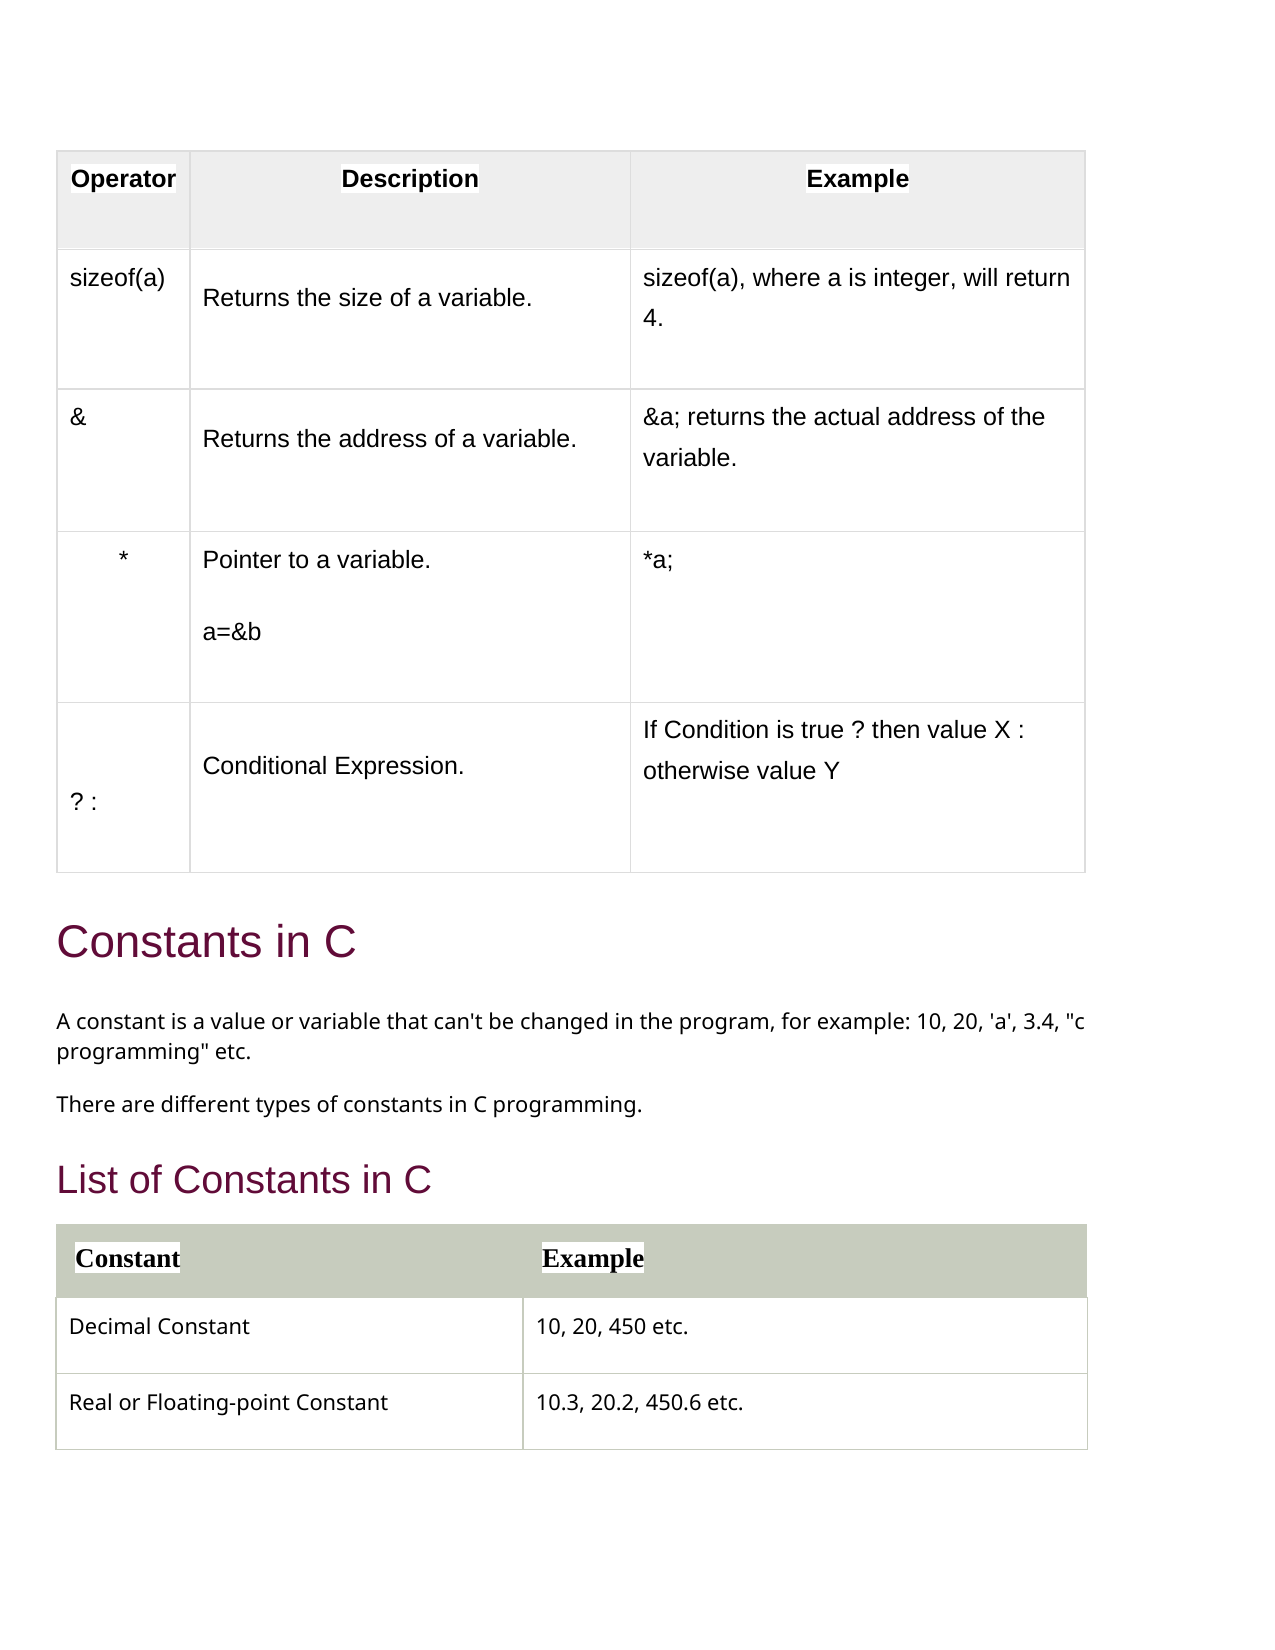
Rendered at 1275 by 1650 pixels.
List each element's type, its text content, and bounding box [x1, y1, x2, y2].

table_cell &a; returns the actual address of the variable. [631, 390, 1084, 531]
table_cell Real or Floating-point Constant [57, 1374, 522, 1449]
table_cell Decimal Constant [57, 1298, 522, 1373]
table_header Example [631, 152, 1084, 248]
table_cell Conditional Expression. [191, 703, 630, 872]
table_cell If Condition is true ? then value X : otherwise value Y [631, 703, 1084, 872]
table_header Constant [56, 1224, 523, 1297]
table_cell Pointer to a variable. a=&b [191, 532, 630, 701]
text There are different types of constants in C programming. [56, 1089, 1087, 1118]
subtitle List of Constants in C [56, 1156, 1087, 1202]
table_cell *a; [631, 532, 1084, 701]
table_cell 10, 20, 450 etc. [524, 1298, 1087, 1373]
table_cell sizeof(a), where a is integer, will return 4. [631, 250, 1084, 388]
table_header Description [191, 152, 630, 248]
table_cell Returns the size of a variable. [191, 250, 630, 388]
table_header Operator [58, 152, 189, 248]
text A constant is a value or variable that can't be changed in the program, for example: 10, 20, 'a', 3.4, "c programming" etc. [56, 1006, 1087, 1066]
table_header Example [523, 1224, 1087, 1297]
table_cell * [58, 532, 189, 701]
table_cell Returns the address of a variable. [191, 390, 630, 531]
table_cell sizeof(a) [58, 250, 189, 388]
subtitle Constants in C [56, 915, 1087, 967]
table_cell ? : [58, 703, 189, 872]
table_cell & [58, 390, 189, 531]
table_cell 10.3, 20.2, 450.6 etc. [524, 1374, 1087, 1449]
